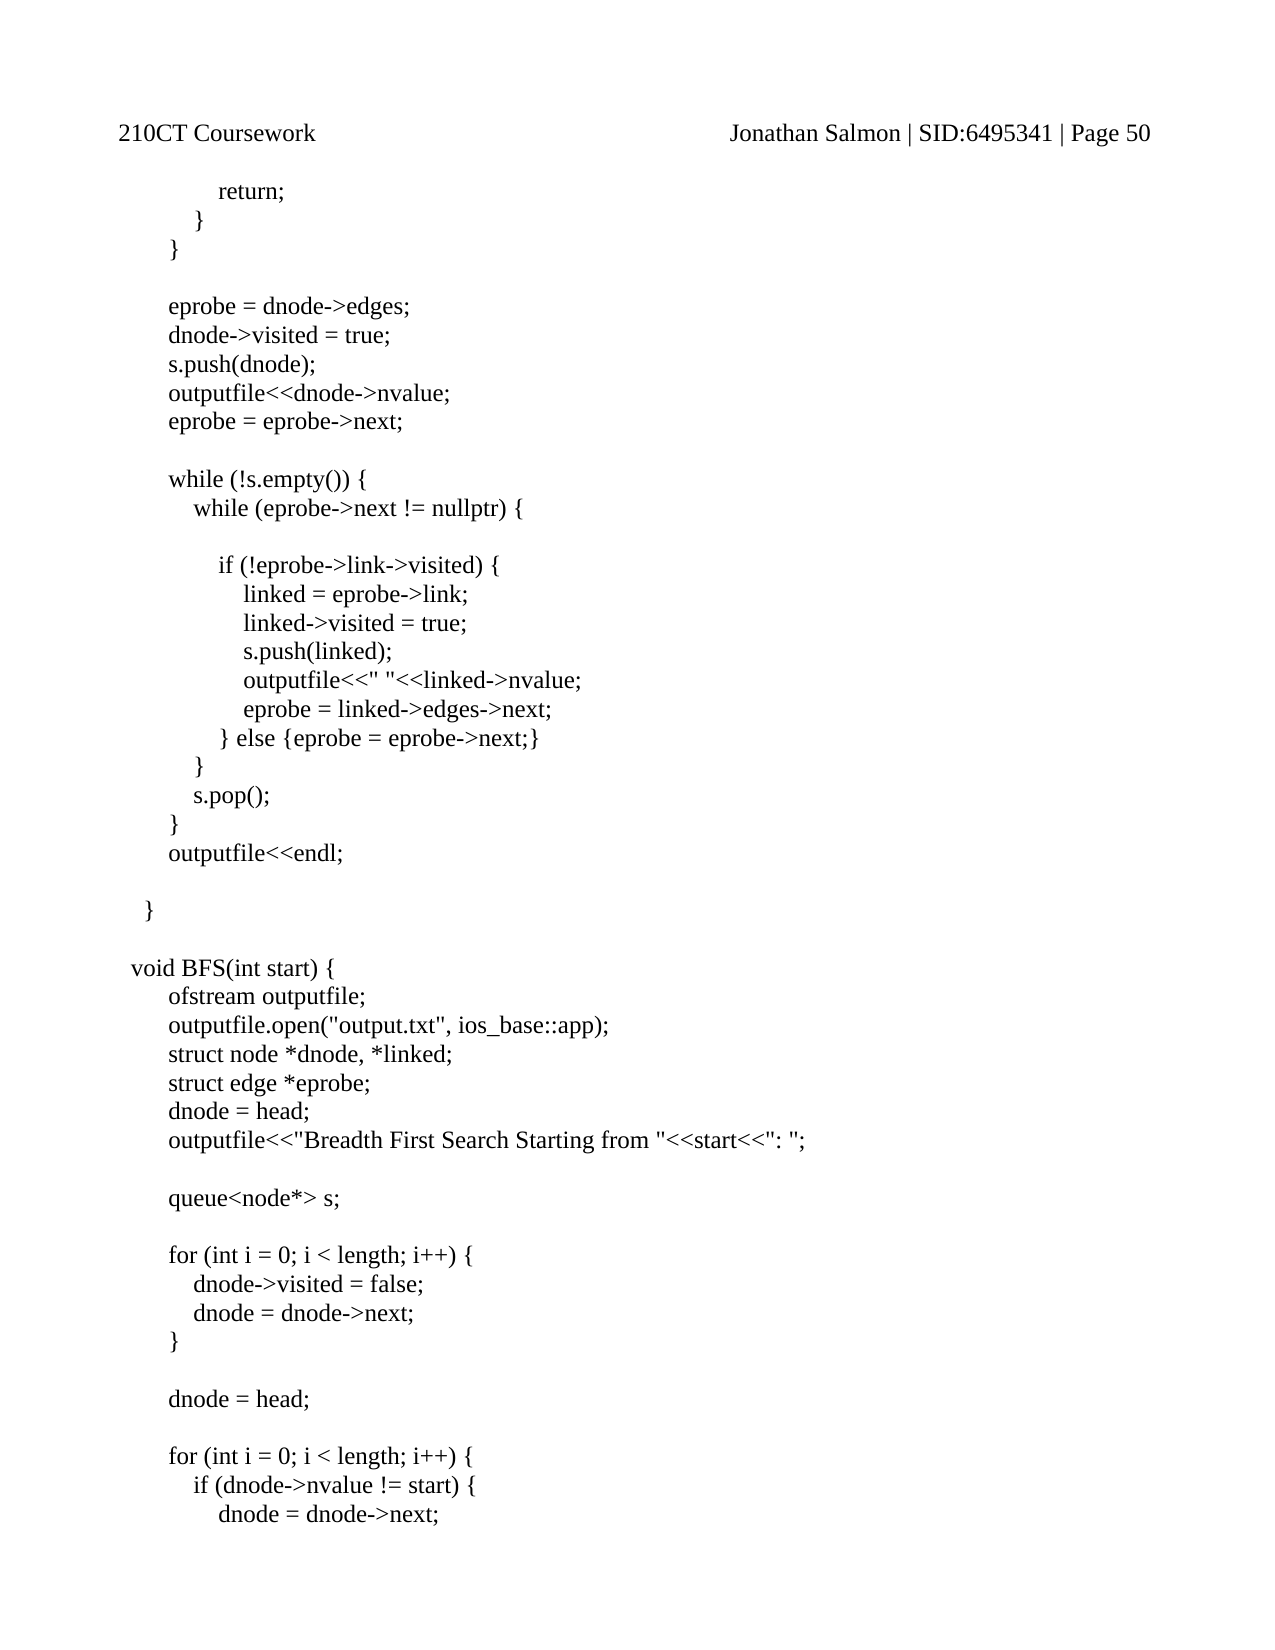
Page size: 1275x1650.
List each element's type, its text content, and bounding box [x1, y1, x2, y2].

text outputfile.open("output.txt", ios_base::app); [118, 1010, 1157, 1039]
text } [118, 809, 1157, 838]
text } [118, 751, 1157, 780]
text queue<node*> s; [118, 1183, 1157, 1211]
text outputfile<<dnode->nvalue; [118, 378, 1157, 406]
text return; [118, 176, 1157, 205]
text dnode = dnode->next; [118, 1499, 1157, 1528]
text eprobe = linked->edges->next; [118, 694, 1157, 723]
text dnode = dnode->next; [118, 1298, 1157, 1326]
text if (dnode->nvalue != start) { [118, 1470, 1157, 1499]
text } [118, 1326, 1157, 1355]
text dnode->visited = true; [118, 320, 1157, 349]
text eprobe = eprobe->next; [118, 406, 1157, 435]
text dnode->visited = false; [118, 1269, 1157, 1298]
text } [118, 234, 1157, 263]
text outputfile<<endl; [118, 838, 1157, 866]
text } else {eprobe = eprobe->next;} [118, 723, 1157, 751]
text while (eprobe->next != nullptr) { [118, 493, 1157, 521]
text eprobe = dnode->edges; [118, 291, 1157, 320]
text outputfile<<" "<<linked->nvalue; [118, 665, 1157, 694]
text } [118, 205, 1157, 234]
text void BFS(int start) { [118, 953, 1157, 981]
text if (!eprobe->link->visited) { [118, 550, 1157, 579]
text dnode = head; [118, 1384, 1157, 1413]
text for (int i = 0; i < length; i++) { [118, 1240, 1157, 1269]
text linked->visited = true; [118, 608, 1157, 636]
text struct node *dnode, *linked; [118, 1039, 1157, 1068]
text s.push(dnode); [118, 349, 1157, 378]
text ofstream outputfile; [118, 981, 1157, 1010]
text linked = eprobe->link; [118, 579, 1157, 608]
text dnode = head; [118, 1096, 1157, 1125]
text s.pop(); [118, 780, 1157, 809]
text while (!s.empty()) { [118, 464, 1157, 493]
text s.push(linked); [118, 636, 1157, 665]
text } [118, 895, 1157, 924]
text outputfile<<"Breadth First Search Starting from "<<start<<": "; [118, 1125, 1157, 1154]
text for (int i = 0; i < length; i++) { [118, 1441, 1157, 1470]
text struct edge *eprobe; [118, 1068, 1157, 1096]
